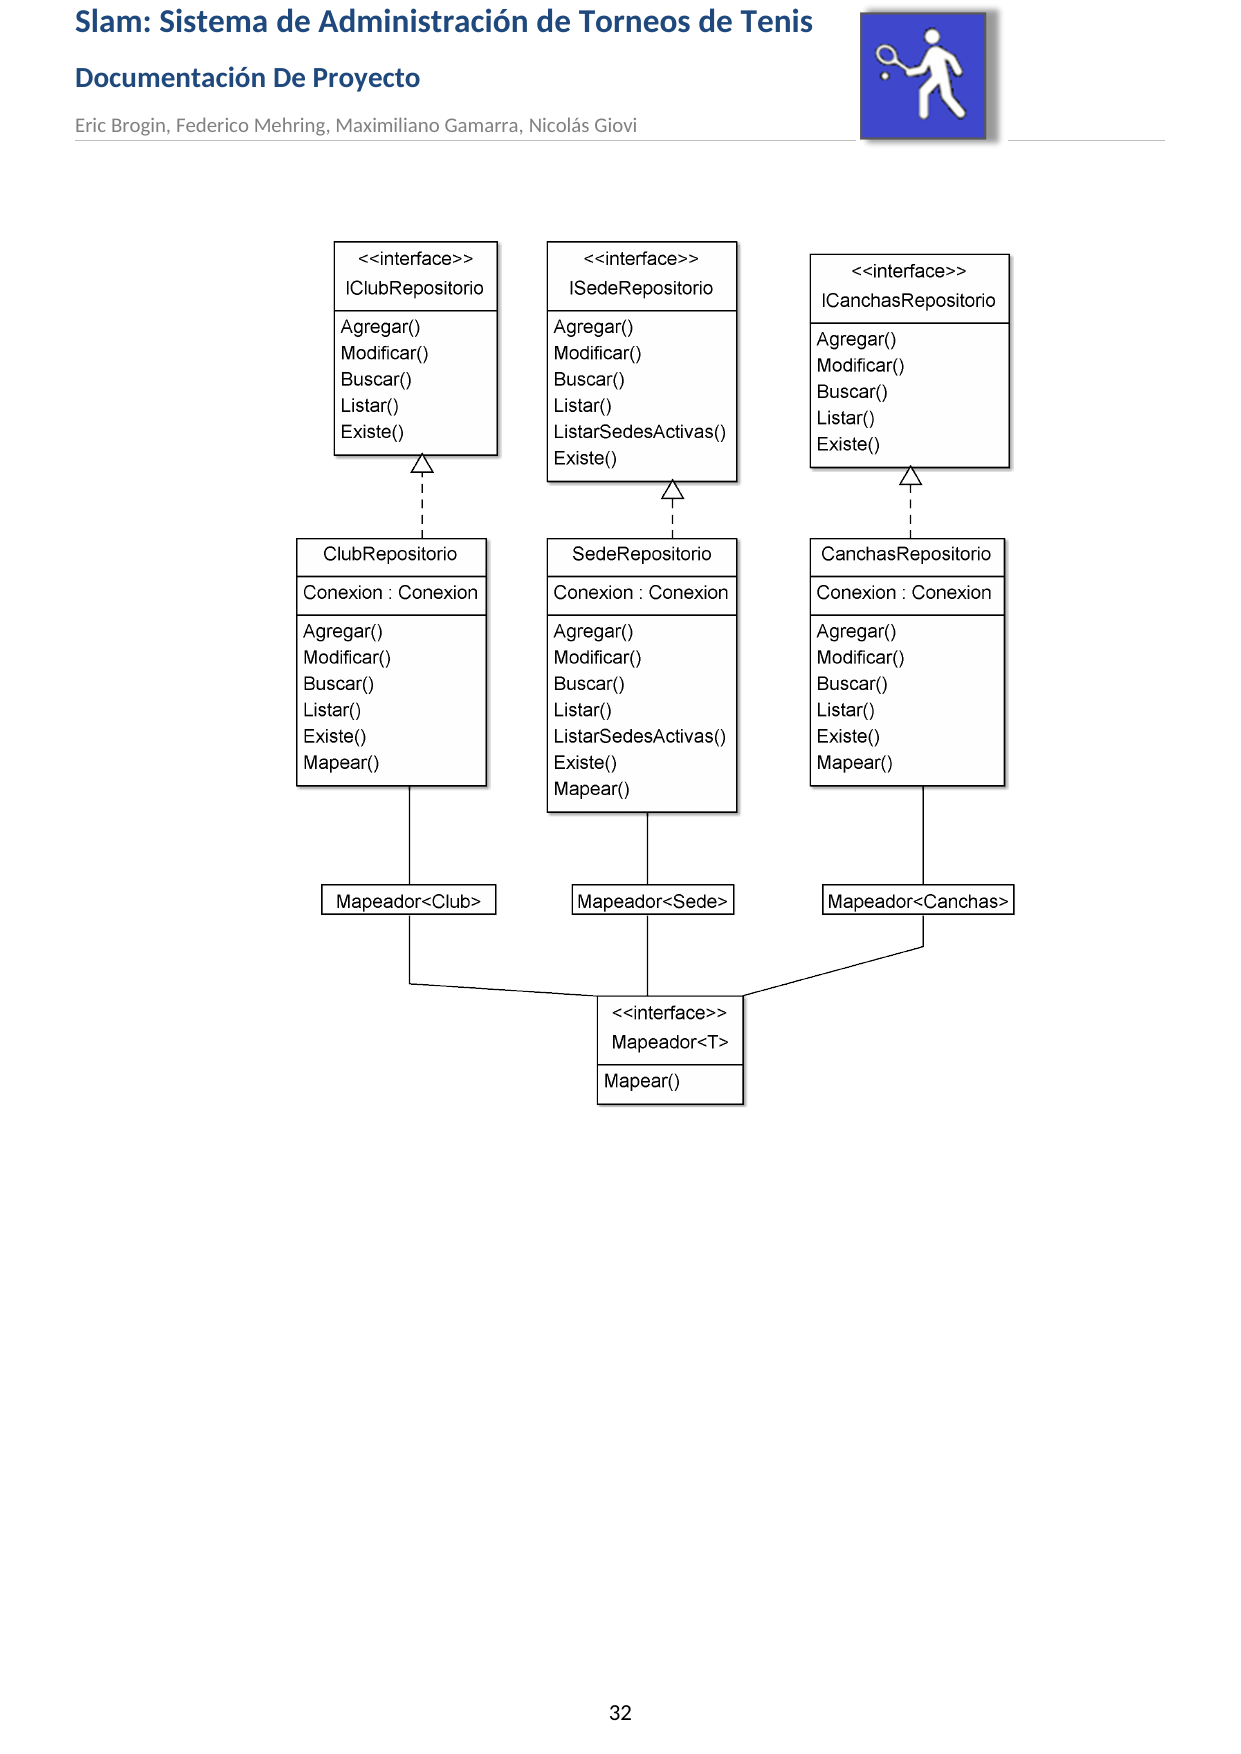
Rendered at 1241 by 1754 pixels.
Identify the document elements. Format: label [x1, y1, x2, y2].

picture [858, 1, 1007, 151]
picture [259, 217, 1056, 1138]
